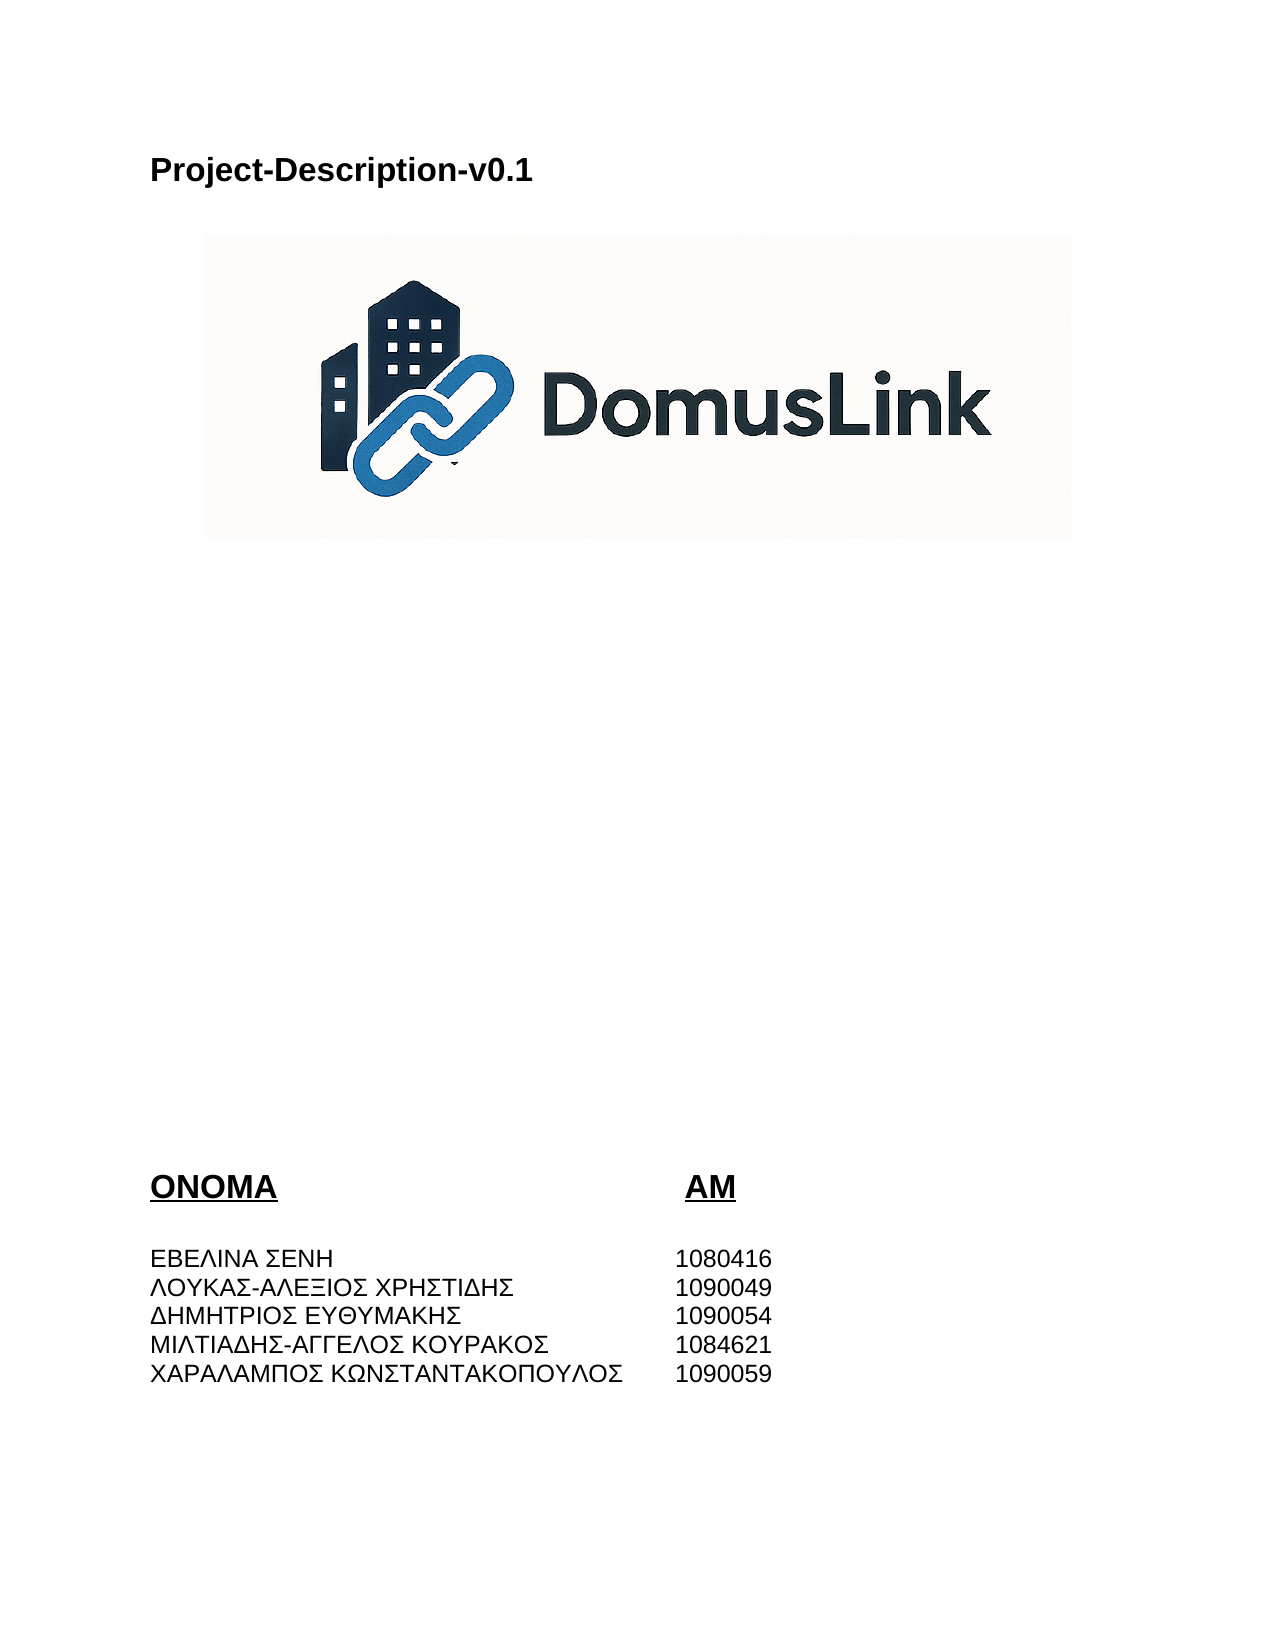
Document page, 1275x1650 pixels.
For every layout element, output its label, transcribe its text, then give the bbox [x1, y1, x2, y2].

text ΛΟΥΚΑΣ-ΑΛΕΞΙΟΣ ΧΡΗΣΤΙΔΗΣ 1090049 [150, 1273, 1125, 1301]
text ΔΗΜΗΤΡΙΟΣ ΕΥΘΥΜΑΚΗΣ 1090054 [150, 1301, 1125, 1330]
text ΜΙΛΤΙΑΔΗΣ-ΑΓΓΕΛΟΣ ΚΟΥΡΑΚΟΣ 1084621 [150, 1330, 1125, 1359]
text ΕΒΕΛΙΝΑ ΣΕΝΗ 1080416 [150, 1244, 1125, 1273]
text ΧΑΡΑΛΑΜΠΟΣ ΚΩΝΣΤΑΝΤΑΚΟΠΟΥΛΟΣ 1090059 [150, 1359, 1125, 1388]
text Project-Description-v0.1 [150, 150, 1125, 188]
text ΟΝΟΜΑ ΑΜ [150, 1167, 1125, 1205]
